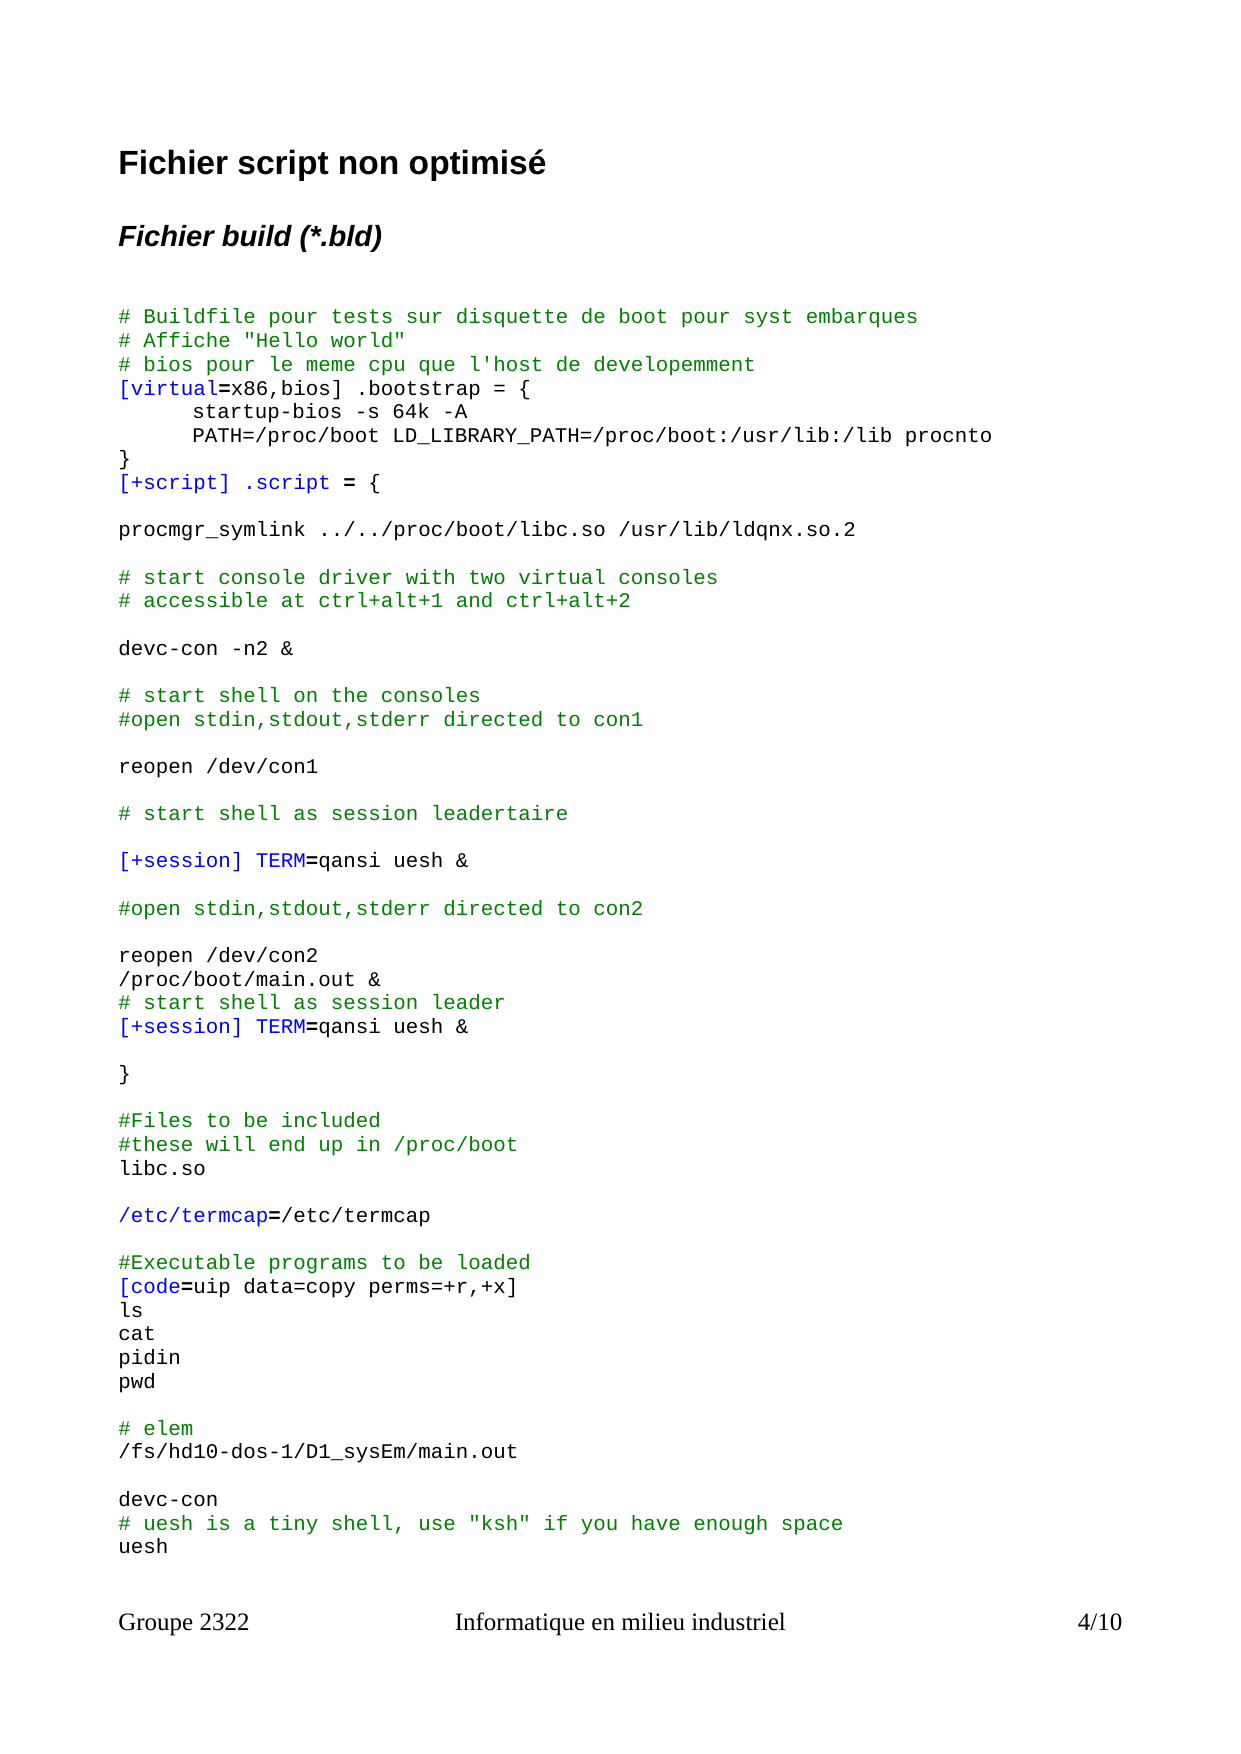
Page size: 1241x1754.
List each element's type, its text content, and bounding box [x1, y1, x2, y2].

text pwd [118, 1371, 1122, 1394]
text # uesh is a tiny shell, use "ksh" if you have enough space [118, 1512, 1122, 1536]
text pidin [118, 1347, 1122, 1371]
text # accessible at ctrl+alt+1 and ctrl+alt+2 [118, 590, 1122, 614]
text #Executable programs to be loaded [118, 1252, 1122, 1276]
text uesh [118, 1536, 1122, 1560]
text ls [118, 1300, 1122, 1323]
text } [118, 448, 1122, 472]
subtitle Fichier build (*.bld) [118, 219, 1122, 253]
text } [118, 1063, 1122, 1087]
text /fs/hd10-dos-1/D1_sysEm/main.out [118, 1442, 1122, 1465]
text procmgr_symlink ../../proc/boot/libc.so /usr/lib/ldqnx.so.2 [118, 519, 1122, 543]
text # start console driver with two virtual consoles [118, 567, 1122, 590]
text # start shell as session leader [118, 992, 1122, 1016]
text # elem [118, 1418, 1122, 1442]
text #these will end up in /proc/boot [118, 1134, 1122, 1158]
text [code=uip data=copy perms=+r,+x] [118, 1276, 1122, 1300]
text [virtual=x86,bios] .bootstrap = { [118, 377, 1122, 401]
text [+session] TERM=qansi uesh & [118, 850, 1122, 874]
text PATH=/proc/boot LD_LIBRARY_PATH=/proc/boot:/usr/lib:/lib procnto [118, 425, 1122, 448]
text cat [118, 1323, 1122, 1347]
text # start shell as session leadertaire [118, 803, 1122, 827]
text [+script] .script = { [118, 472, 1122, 496]
text # Affiche "Hello world" [118, 330, 1122, 354]
text # Buildfile pour tests sur disquette de boot pour syst embarques [118, 307, 1122, 330]
text devc-con [118, 1489, 1122, 1512]
text #open stdin,stdout,stderr directed to con2 [118, 898, 1122, 921]
text /proc/boot/main.out & [118, 969, 1122, 992]
text reopen /dev/con2 [118, 945, 1122, 969]
text libc.so [118, 1158, 1122, 1181]
text # bios pour le meme cpu que l'host de developemment [118, 354, 1122, 377]
subtitle Fichier script non optimisé [118, 143, 1122, 182]
text devc-con -n2 & [118, 638, 1122, 661]
text /etc/termcap=/etc/termcap [118, 1205, 1122, 1229]
text #Files to be included [118, 1111, 1122, 1134]
text # start shell on the consoles [118, 685, 1122, 708]
text [+session] TERM=qansi uesh & [118, 1016, 1122, 1039]
text startup-bios -s 64k -A [118, 401, 1122, 425]
text #open stdin,stdout,stderr directed to con1 [118, 708, 1122, 732]
text reopen /dev/con1 [118, 756, 1122, 779]
